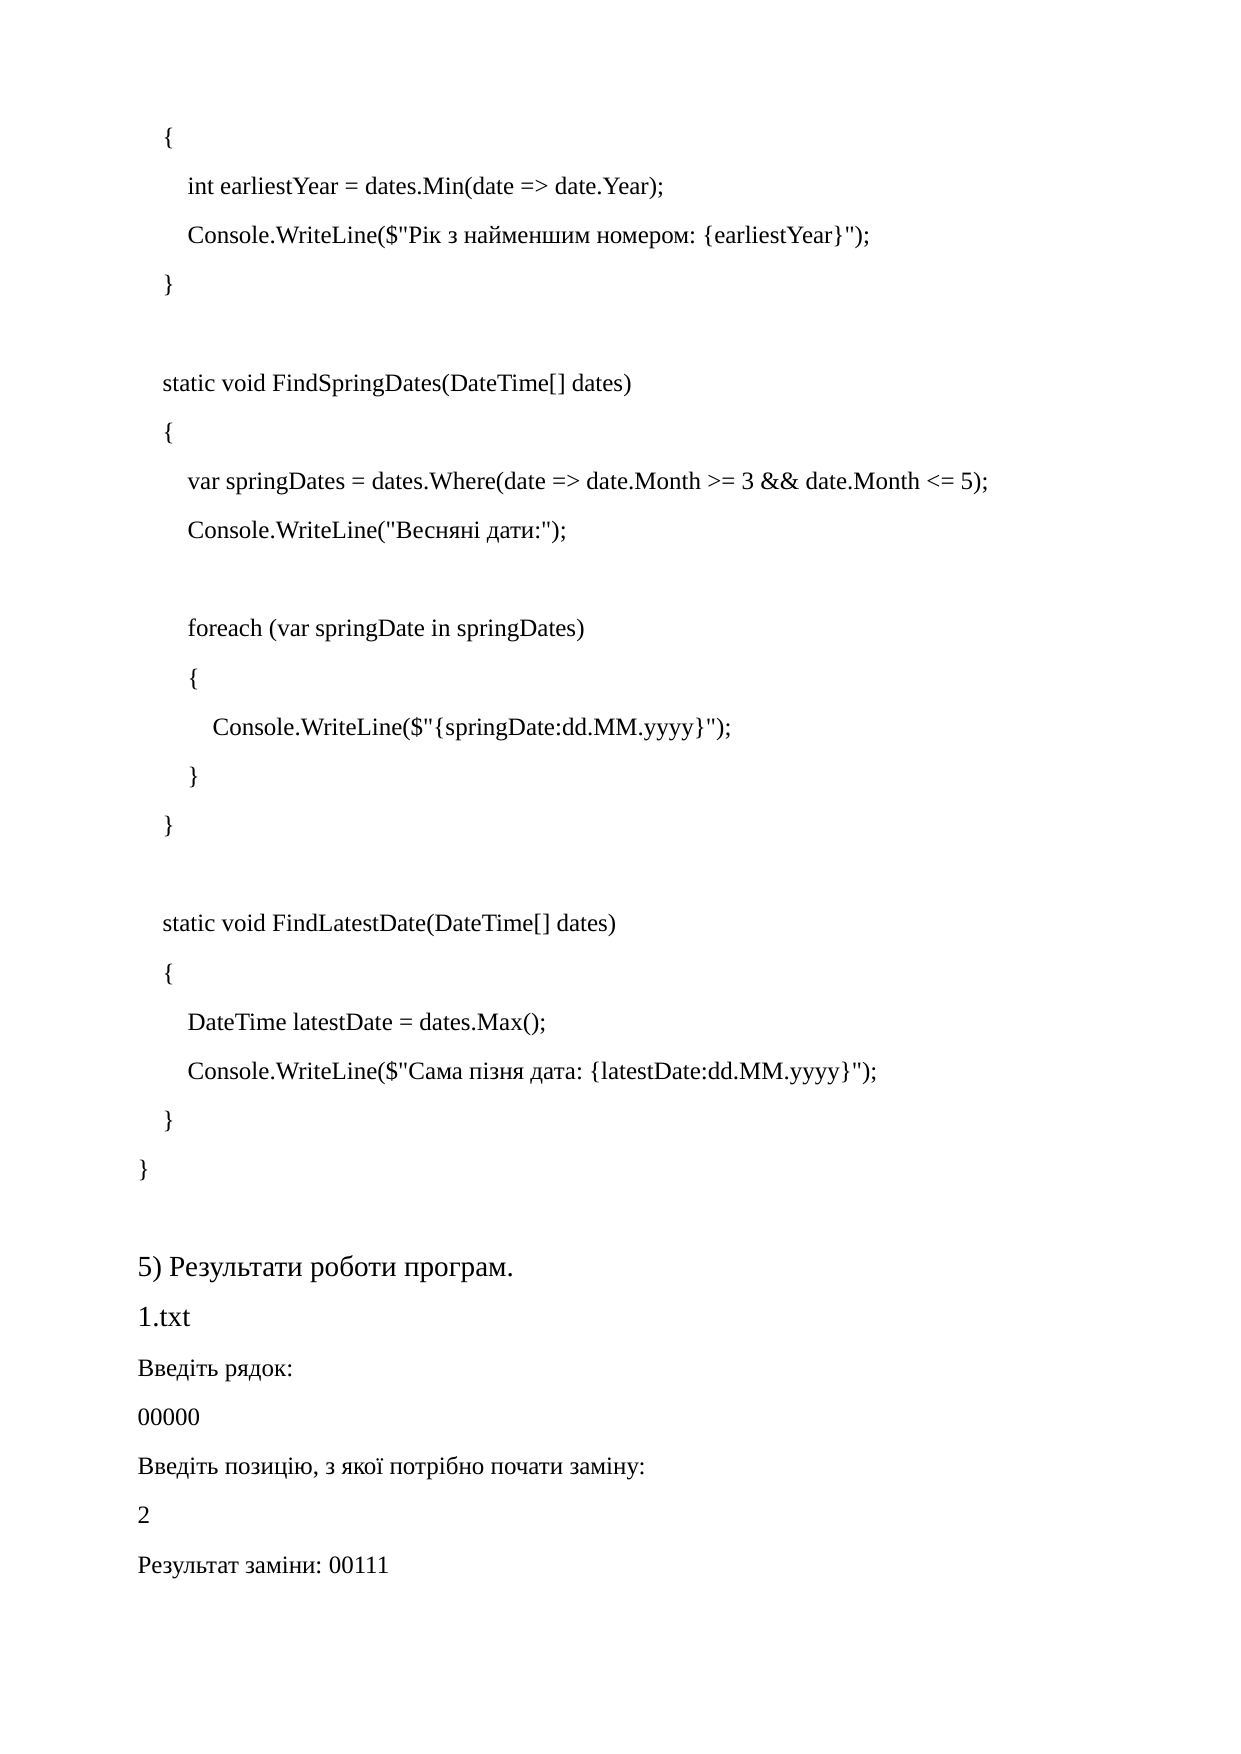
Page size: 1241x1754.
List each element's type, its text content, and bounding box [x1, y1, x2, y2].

text static void FindSpringDates(DateTime[] dates) [137, 364, 1112, 396]
text DateTime latestDate = dates.Max(); [137, 1003, 1112, 1036]
text Console.WriteLine($"Сама пізня дата: {latestDate:dd.MM.yyyy}"); [137, 1052, 1112, 1085]
text Console.WriteLine($"Рік з найменшим номером: {earliestYear}"); [137, 216, 1112, 249]
text Console.WriteLine("Весняні дати:"); [137, 511, 1112, 544]
text } [137, 806, 1112, 839]
text { [137, 659, 1112, 691]
text 2 [137, 1497, 1112, 1529]
text foreach (var springDate in springDates) [137, 610, 1112, 642]
text 1.txt [137, 1299, 1112, 1333]
text { [137, 118, 1112, 151]
text Введіть рядок: [137, 1349, 1112, 1382]
text static void FindLatestDate(DateTime[] dates) [137, 905, 1112, 937]
text 5) Результати роботи програм. [137, 1249, 1112, 1282]
text Console.WriteLine($"{springDate:dd.MM.yyyy}"); [137, 708, 1112, 741]
text Введіть позицію, з якої потрібно почати заміну: [137, 1448, 1112, 1480]
text } [137, 266, 1112, 298]
text } [137, 1101, 1112, 1134]
text { [137, 954, 1112, 986]
text } [137, 757, 1112, 790]
text var springDates = dates.Where(date => date.Month >= 3 && date.Month <= 5); [137, 462, 1112, 495]
text { [137, 413, 1112, 446]
text 00000 [137, 1398, 1112, 1431]
text Результат заміни: 00111 [137, 1546, 1112, 1578]
text int earliestYear = dates.Min(date => date.Year); [137, 167, 1112, 200]
text } [137, 1151, 1112, 1183]
